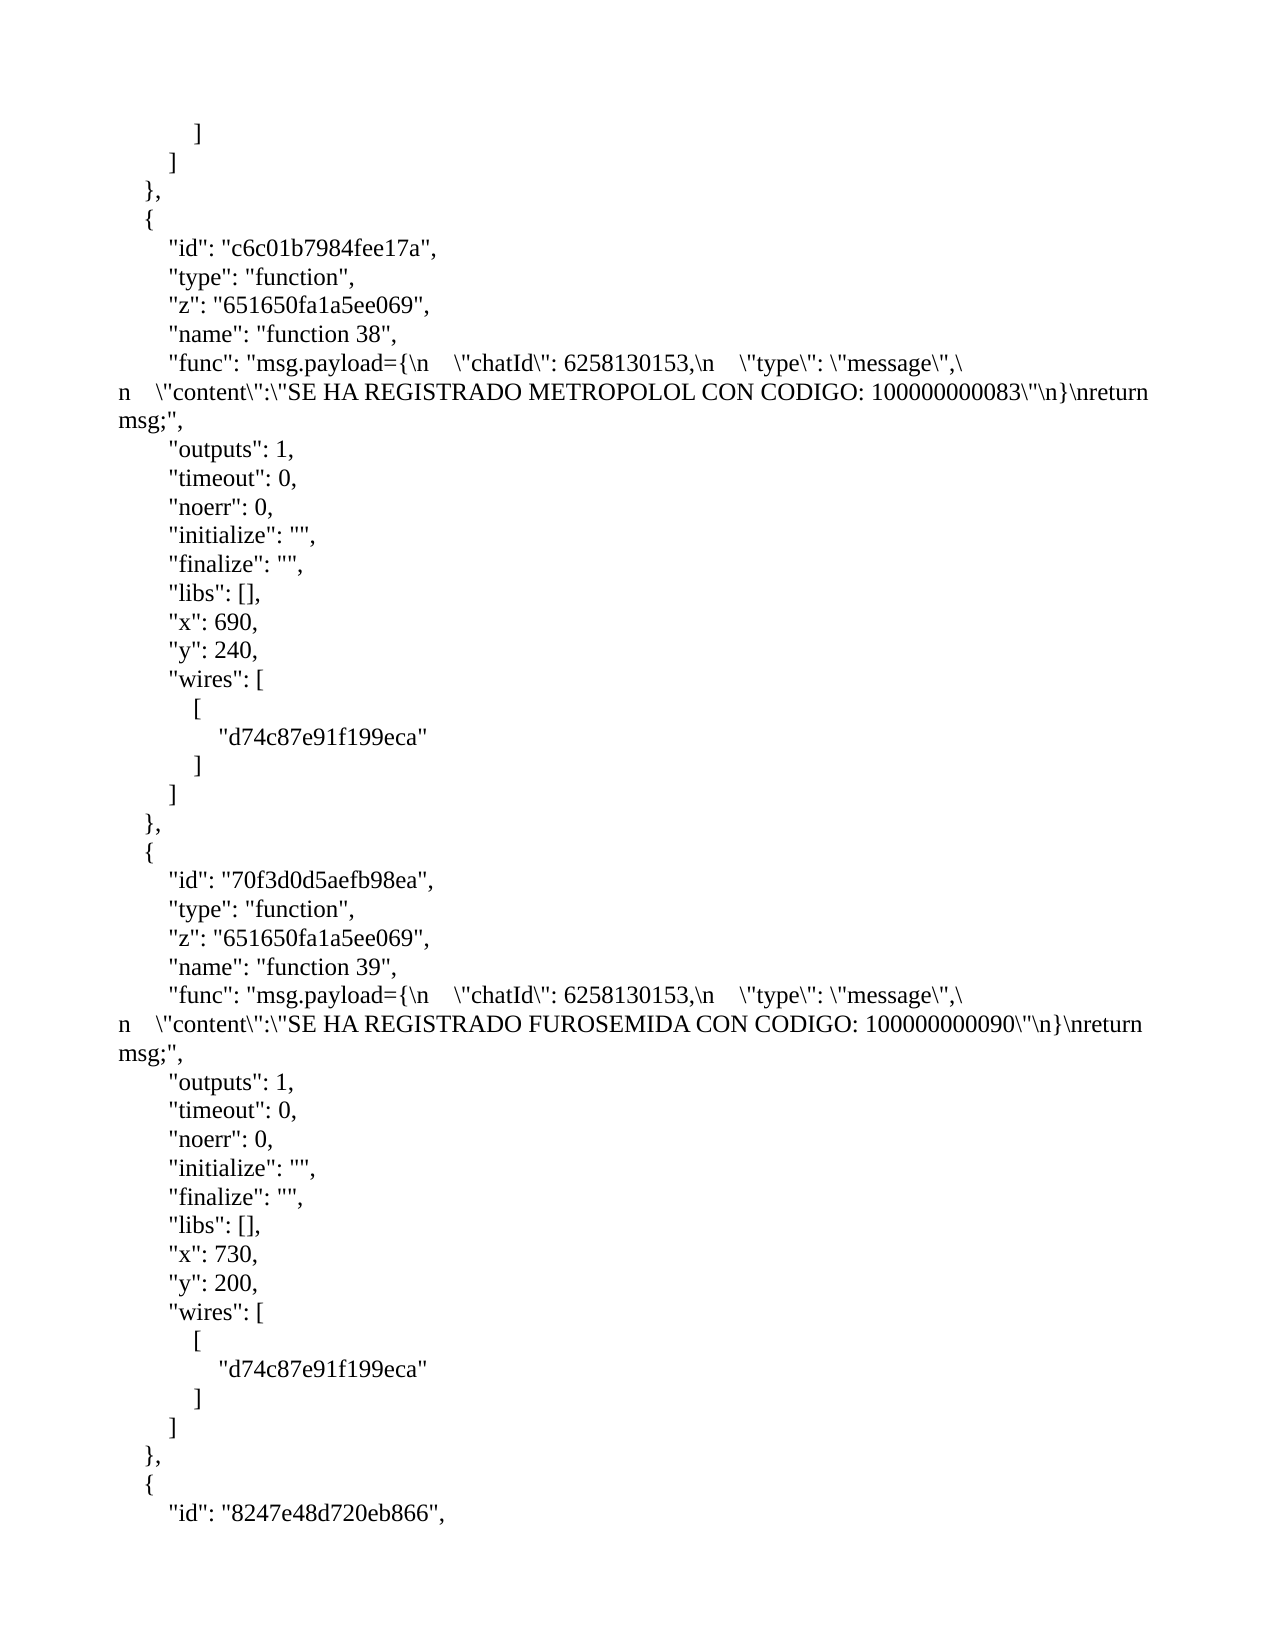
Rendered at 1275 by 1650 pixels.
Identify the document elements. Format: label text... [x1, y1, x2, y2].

text "x": 730, [118, 1239, 1157, 1268]
text "x": 690, [118, 607, 1157, 636]
text }, [118, 808, 1157, 837]
text ] [118, 147, 1157, 176]
text "initialize": "", [118, 1153, 1157, 1182]
text "wires": [ [118, 664, 1157, 693]
text "finalize": "", [118, 549, 1157, 578]
text "d74c87e91f199eca" [118, 722, 1157, 751]
text "type": "function", [118, 262, 1157, 291]
text { [118, 837, 1157, 866]
text }, [118, 1441, 1157, 1469]
text }, [118, 176, 1157, 204]
text "y": 240, [118, 636, 1157, 664]
text { [118, 204, 1157, 233]
text "noerr": 0, [118, 1124, 1157, 1153]
text "outputs": 1, [118, 434, 1157, 463]
text ] [118, 1412, 1157, 1441]
text "noerr": 0, [118, 492, 1157, 521]
text "z": "651650fa1a5ee069", [118, 291, 1157, 319]
text ] [118, 751, 1157, 779]
text "timeout": 0, [118, 1096, 1157, 1124]
text "finalize": "", [118, 1182, 1157, 1211]
text ] [118, 779, 1157, 808]
text "outputs": 1, [118, 1067, 1157, 1096]
text "func": "msg.payload={\n \"chatId\": 6258130153,\n \"type\": \"message\",\n \"content\":\"SE HA REGISTRADO METROPOLOL CON CODIGO: 100000000083\"\n}\nreturn msg;", [118, 348, 1157, 434]
text "id": "8247e48d720eb866", [118, 1498, 1157, 1527]
text ] [118, 118, 1157, 147]
text "id": "70f3d0d5aefb98ea", [118, 866, 1157, 894]
text "timeout": 0, [118, 463, 1157, 492]
text "libs": [], [118, 578, 1157, 607]
text ] [118, 1383, 1157, 1412]
text "initialize": "", [118, 521, 1157, 549]
text [ [118, 1326, 1157, 1354]
text "id": "c6c01b7984fee17a", [118, 233, 1157, 262]
text "name": "function 39", [118, 952, 1157, 981]
text "y": 200, [118, 1268, 1157, 1297]
text "libs": [], [118, 1211, 1157, 1239]
text "type": "function", [118, 894, 1157, 923]
text [ [118, 693, 1157, 722]
text "d74c87e91f199eca" [118, 1354, 1157, 1383]
text "name": "function 38", [118, 319, 1157, 348]
text "z": "651650fa1a5ee069", [118, 923, 1157, 952]
text { [118, 1469, 1157, 1498]
text "wires": [ [118, 1297, 1157, 1326]
text "func": "msg.payload={\n \"chatId\": 6258130153,\n \"type\": \"message\",\n \"content\":\"SE HA REGISTRADO FUROSEMIDA CON CODIGO: 100000000090\"\n}\nreturn msg;", [118, 981, 1157, 1067]
